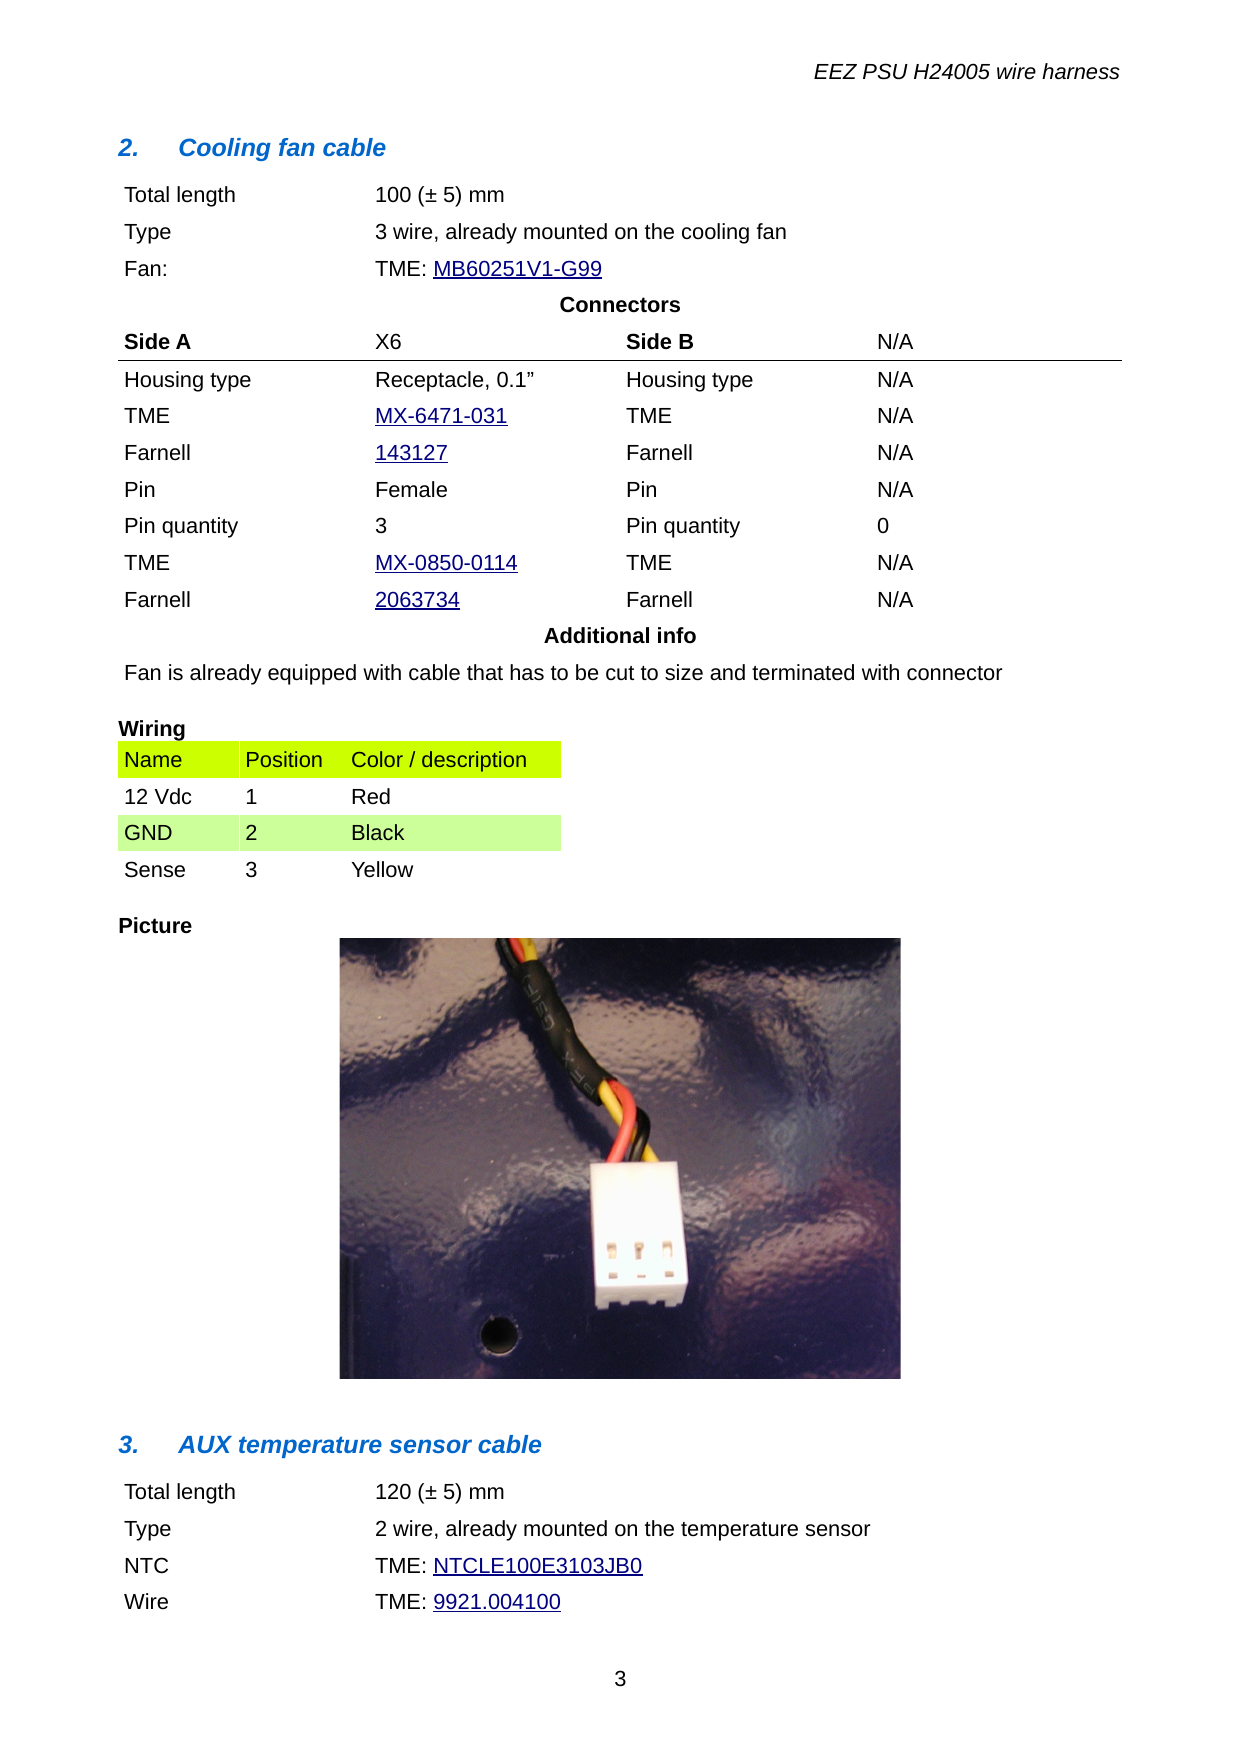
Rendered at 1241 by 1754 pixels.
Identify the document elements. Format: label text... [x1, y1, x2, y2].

table_cell Side A [118, 323, 369, 360]
table_cell N/A [871, 434, 1122, 471]
table_header 120 (± 5) mm [369, 1474, 620, 1510]
table_cell TME: NTCLE100E3103JB0 [369, 1547, 1122, 1583]
table_cell Type [118, 213, 369, 250]
table_cell N/A [871, 581, 1122, 617]
table_cell Farnell [620, 581, 871, 617]
table_cell Yellow [345, 851, 561, 888]
table_cell Pin quantity [620, 508, 871, 544]
table_cell TME [118, 544, 369, 581]
table_cell Fan: [118, 250, 369, 286]
table_cell Type [118, 1510, 369, 1547]
table_cell Housing type [620, 361, 871, 397]
table_cell 0 [871, 508, 1122, 544]
table_cell Wire [118, 1584, 369, 1620]
table_cell TME: MB60251V1-G99 [369, 250, 1122, 286]
table_cell Pin [118, 471, 369, 507]
picture [339, 938, 901, 1379]
table_cell Fan is already equipped with cable that has to be cut to size and terminated with connector [118, 654, 1122, 716]
table_cell N/A [871, 323, 1122, 360]
table_cell GND [118, 815, 239, 851]
table_cell MX-6471-031 [369, 398, 620, 434]
table_cell Farnell [118, 434, 369, 471]
table_cell X6 [369, 323, 620, 360]
table_header [871, 176, 1122, 213]
table_cell 143127 [369, 434, 620, 471]
table_cell N/A [871, 361, 1122, 397]
text Wiring [118, 716, 1122, 741]
table_header [871, 1474, 1122, 1510]
subtitle Cooling fan cable [118, 133, 1122, 162]
table_header Total length [118, 1474, 369, 1510]
table_cell NTC [118, 1547, 369, 1583]
table_cell Side B [620, 323, 871, 360]
table_cell 2 [240, 815, 345, 851]
table_cell TME [118, 398, 369, 434]
text Picture [118, 913, 1122, 938]
table_cell Additional info [118, 618, 1122, 654]
table_header Color / description [345, 741, 561, 778]
table_cell Red [345, 778, 561, 814]
table_header Name [118, 741, 239, 778]
table_cell 1 [240, 778, 345, 814]
table_cell 3 [369, 508, 620, 544]
table_cell MX-0850-0114 [369, 544, 620, 581]
table_cell Receptacle, 0.1” [369, 361, 620, 397]
table_cell 2063734 [369, 581, 620, 617]
table_cell N/A [871, 471, 1122, 507]
table_cell Connectors [118, 286, 1122, 323]
table_cell Sense [118, 851, 239, 888]
table_cell TME [620, 398, 871, 434]
table_cell 12 Vdc [118, 778, 239, 814]
subtitle AUX temperature sensor cable [118, 1430, 1122, 1459]
table_header [620, 176, 871, 213]
table_cell TME: 9921.004100 [369, 1584, 1122, 1620]
table_cell Pin [620, 471, 871, 507]
table_cell Black [345, 815, 561, 851]
table_cell N/A [871, 398, 1122, 434]
table_cell Female [369, 471, 620, 507]
table_cell Housing type [118, 361, 369, 397]
table_header Total length [118, 176, 369, 213]
table_cell Farnell [118, 581, 369, 617]
table_cell TME [620, 544, 871, 581]
table_header [620, 1474, 871, 1510]
table_cell 2 wire, already mounted on the temperature sensor [369, 1510, 1122, 1547]
table_cell Farnell [620, 434, 871, 471]
table_cell 3 [240, 851, 345, 888]
table_cell N/A [871, 544, 1122, 581]
table_cell 3 wire, already mounted on the cooling fan [369, 213, 1122, 250]
table_header 100 (± 5) mm [369, 176, 620, 213]
table_cell Pin quantity [118, 508, 369, 544]
table_header Position [240, 741, 345, 778]
